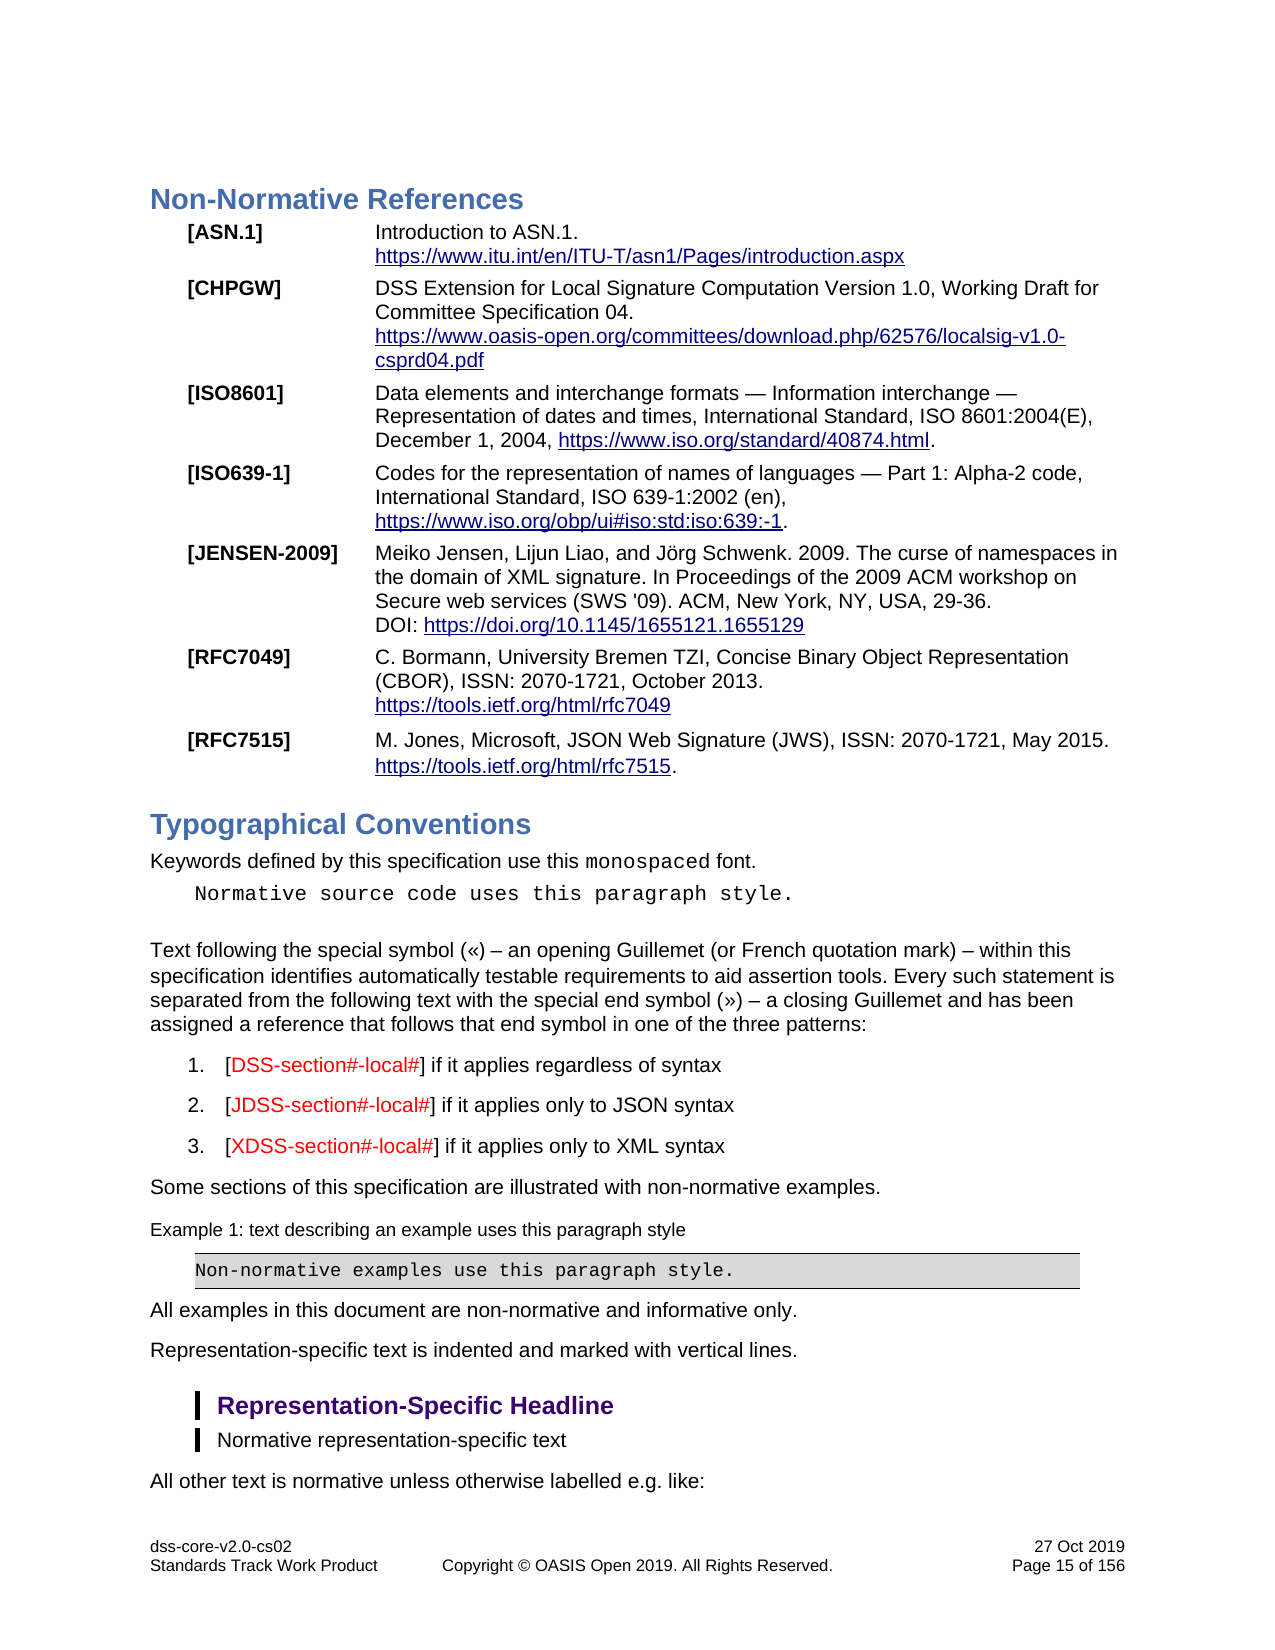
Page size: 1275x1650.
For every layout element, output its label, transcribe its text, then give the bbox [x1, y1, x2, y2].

subtitle Non-Normative References [150, 182, 1125, 216]
text Normative source code uses this paragraph style. [194, 883, 1125, 906]
text Representation-specific text is indented and marked with vertical lines. [150, 1338, 1125, 1362]
text All other text is normative unless otherwise labelled e.g. like: [150, 1469, 1125, 1493]
text [JENSEN-2009] Meiko Jensen, Lijun Liao, and Jörg Schwenk. 2009. The curse of namespaces in the domain of XML signature. In Proceedings of the 2009 ACM workshop on Secure web services (SWS '09). ACM, New York, NY, USA, 29-36. DOI: https://doi.org/10.1145/1655121.1655129 [187, 541, 1125, 637]
text [ISO639-1] Codes for the representation of names of languages — Part 1: Alpha-2 code, International Standard, ISO 639-1:2002 (en), https://www.iso.org/obp/ui#iso:std:iso:639:-1. [187, 461, 1125, 532]
text [CHPGW] DSS Extension for Local Signature Computation Version 1.0, Working Draft for Committee Specification 04. https://www.oasis-open.org/committees/download.php/62576/localsig-v1.0-csprd04.pdf [187, 276, 1125, 372]
text [ASN.1] Introduction to ASN.1. https://www.itu.int/en/ITU-T/asn1/Pages/introduction.aspx [187, 220, 1125, 268]
text [ISO8601] Data elements and interchange formats — Information interchange — Representation of dates and times, International Standard, ISO 8601:2004(E), December 1, 2004, https://www.iso.org/standard/40874.html. [187, 380, 1125, 452]
text [RFC7515] M. Jones, Microsoft, JSON Web Signature (JWS), ISSN: 2070-1721, May 2015. https://tools.ietf.org/html/rfc7515. [187, 725, 1125, 778]
text Text following the special symbol («) – an opening Guillemet (or French quotation mark) – within this specification identifies automatically testable requirements to aid assertion tools. Every such statement is separated from the following text with the special end symbol (») – a closing Guillemet and has been assigned a reference that follows that end symbol in one of the three patterns: [150, 936, 1125, 1036]
text Some sections of this specification are illustrated with non-normative examples. [150, 1174, 1125, 1198]
text Keywords defined by this specification use this monospaced font. [150, 849, 1125, 874]
text [RFC7049] C. Bormann, University Bremen TZI, Concise Binary Object Representation (CBOR), ISSN: 2070-1721, October 2013. https://tools.ietf.org/html/rfc7049 [187, 645, 1125, 717]
text All examples in this document are non-normative and informative only. [150, 1297, 1125, 1321]
subtitle Typographical Conventions [150, 807, 1125, 840]
list [XDSS-section#-local#] if it applies only to XML syntax [187, 1134, 1125, 1158]
subtitle Representation-Specific Headline [200, 1391, 1125, 1420]
text Non-normative examples use this paragraph style. [195, 1254, 1080, 1288]
list [DSS-section#-local#] if it applies regardless of syntax [187, 1053, 1125, 1077]
list [JDSS-section#-local#] if it applies only to JSON syntax [187, 1093, 1125, 1117]
text Example 1: text describing an example uses this paragraph style [150, 1219, 1125, 1241]
text Normative representation-specific text [200, 1428, 1080, 1452]
